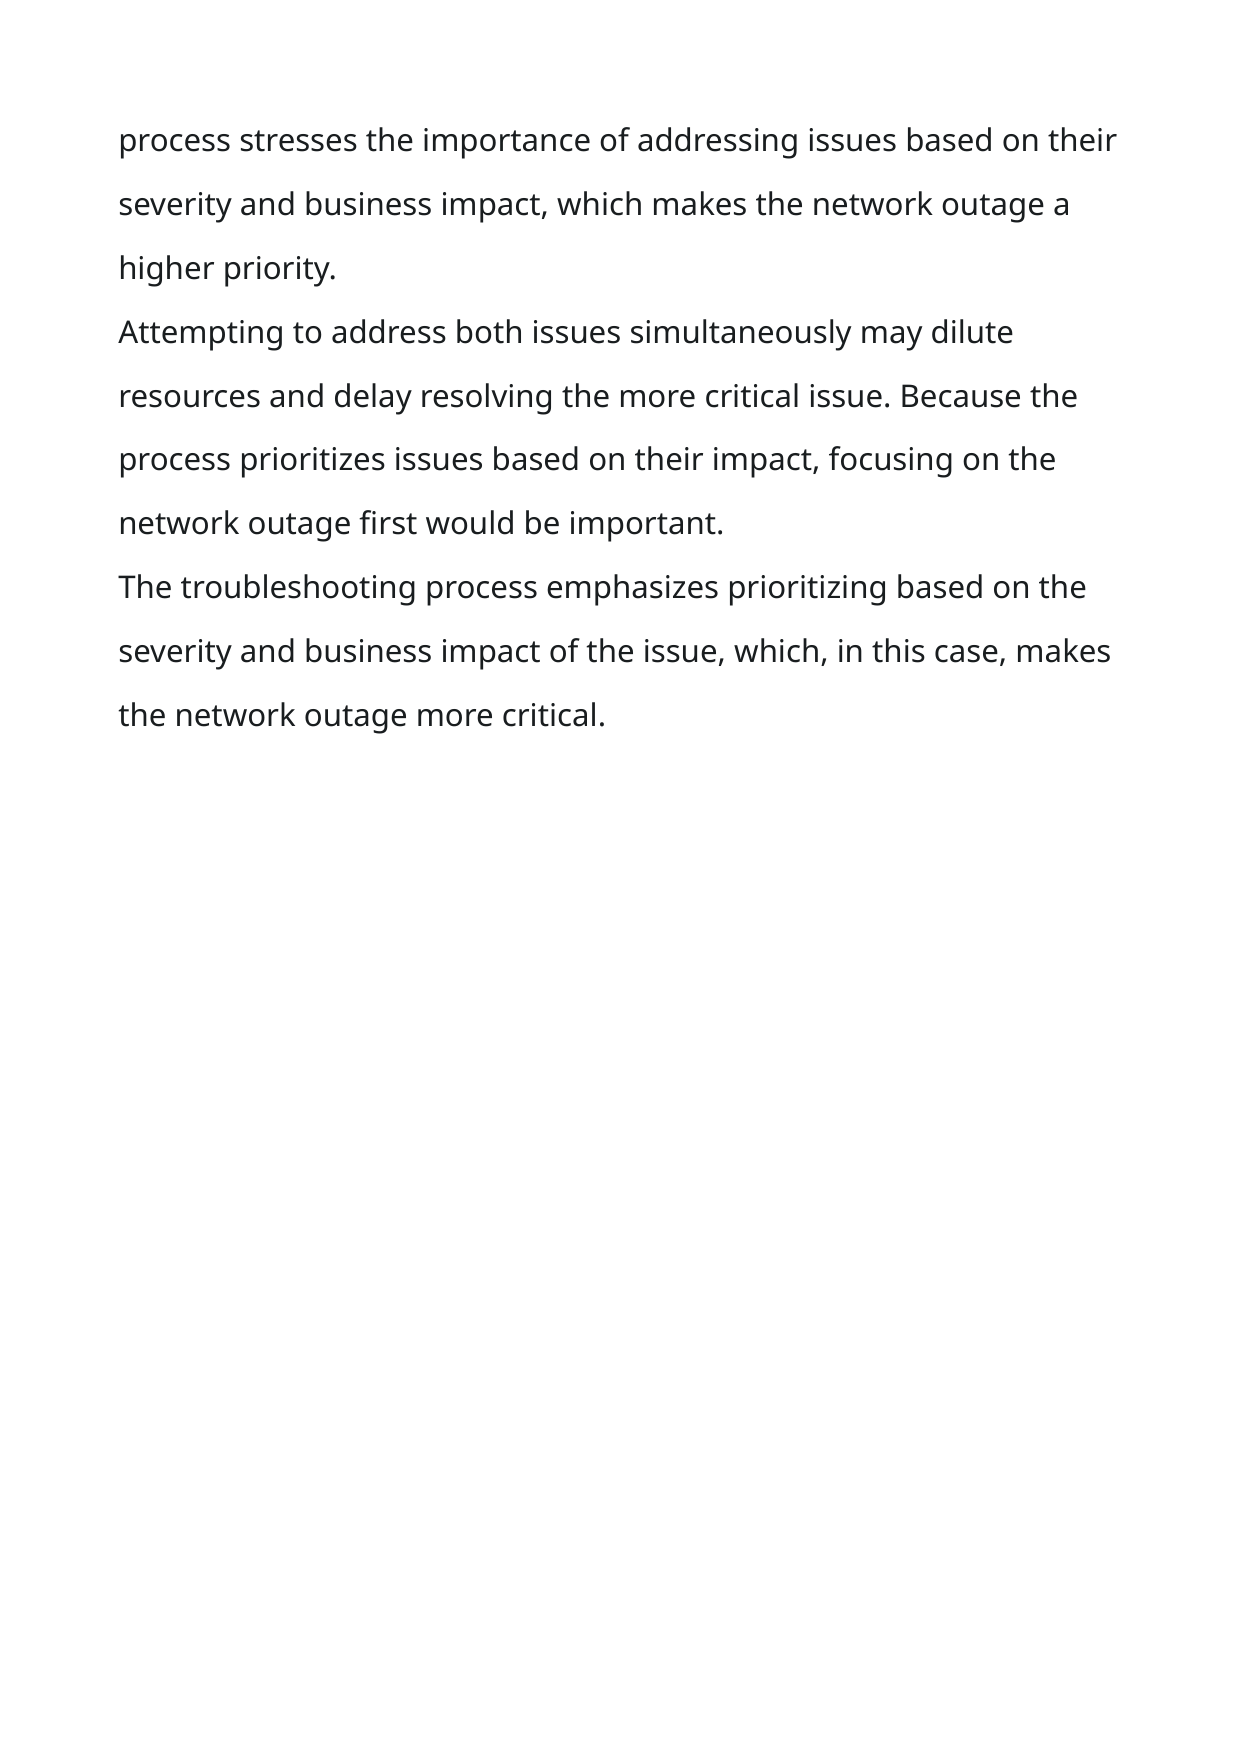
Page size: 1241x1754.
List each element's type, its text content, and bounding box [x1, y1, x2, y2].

text Attempting to address both issues simultaneously may dilute resources and delay resolving the more critical issue. Because the process prioritizes issues based on their impact, focusing on the network outage first would be important. [118, 310, 1122, 544]
text process stresses the importance of addressing issues based on their severity and business impact, which makes the network outage a higher priority. [118, 118, 1122, 288]
text The troubleshooting process emphasizes prioritizing based on the severity and business impact of the issue, which, in this case, makes the network outage more critical. [118, 565, 1122, 735]
